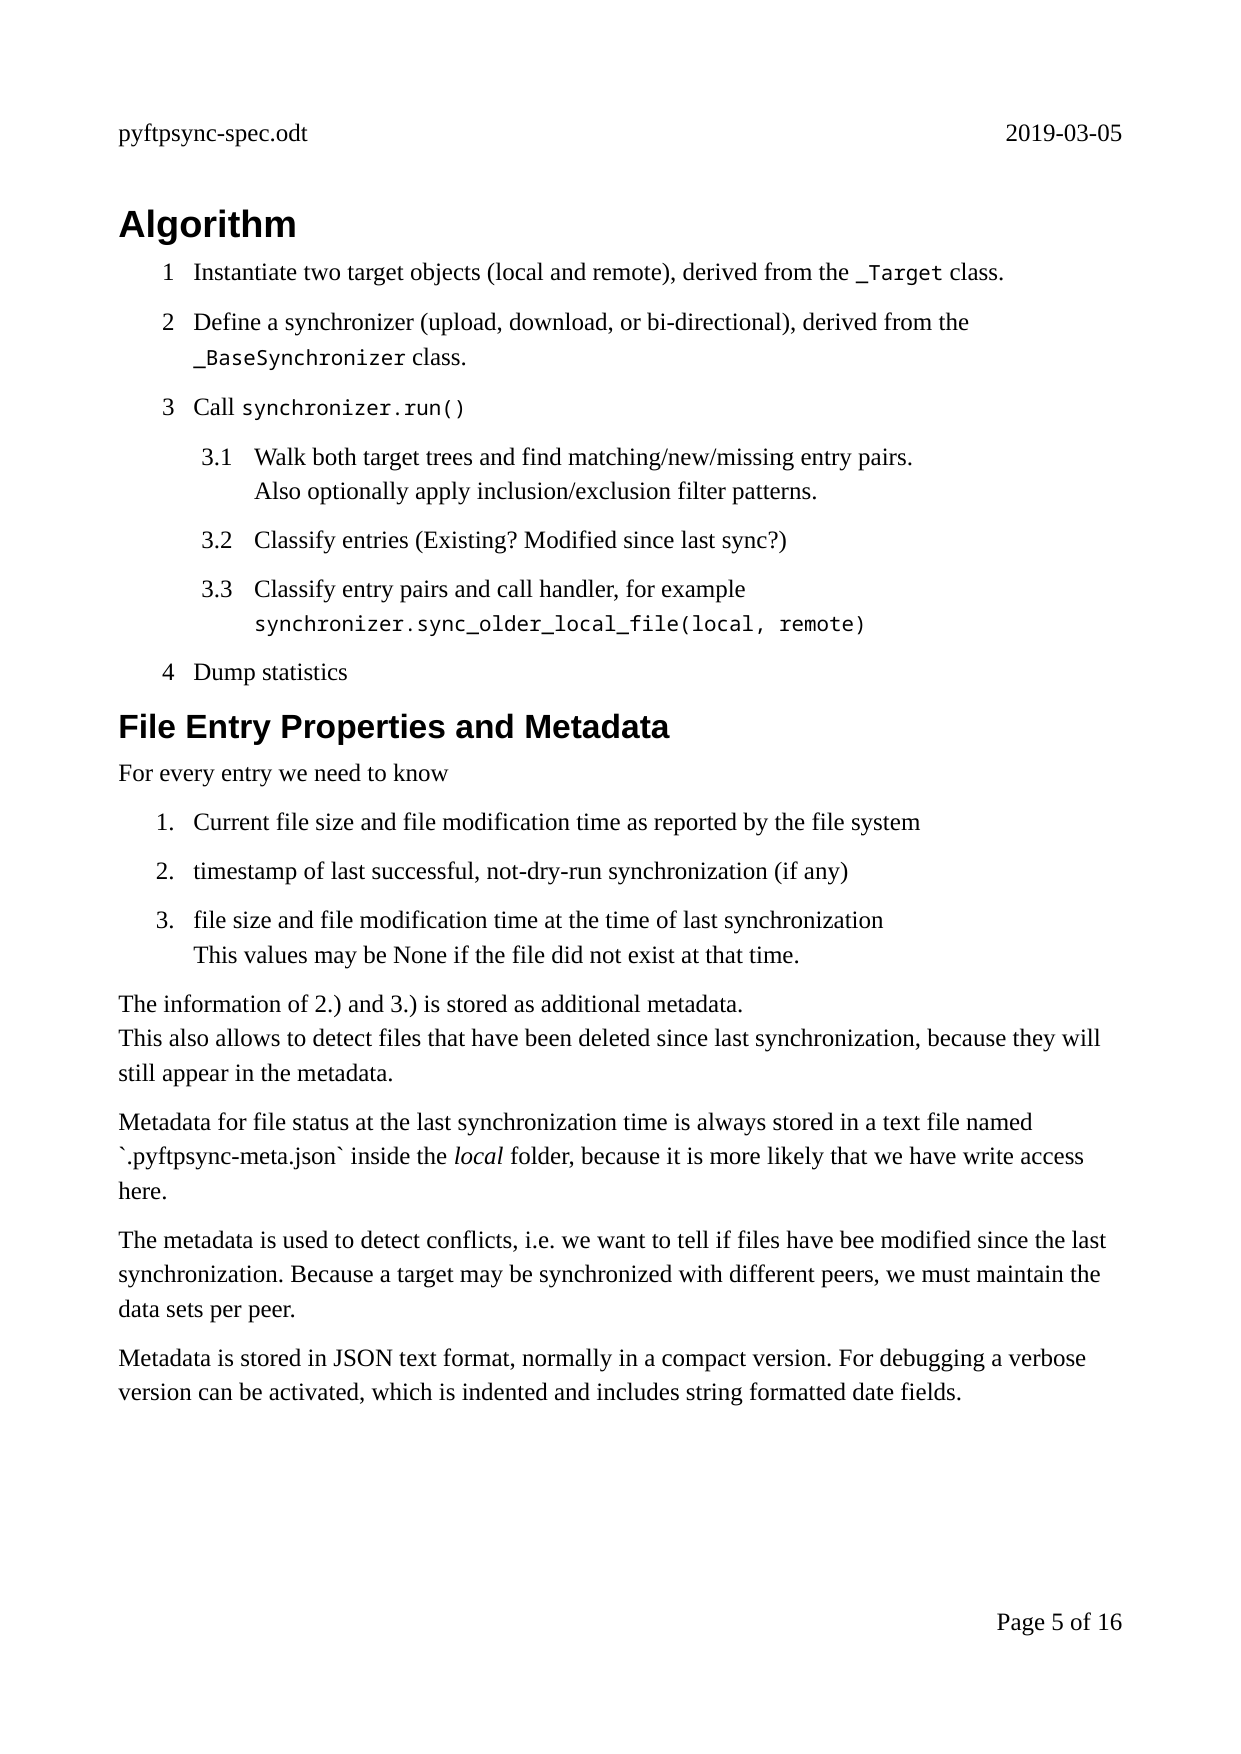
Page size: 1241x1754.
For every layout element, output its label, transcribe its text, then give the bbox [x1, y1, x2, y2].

list Define a synchronizer (upload, download, or bi-directional), derived from the _BaseSynchronizer class. [156, 307, 1122, 371]
list Instantiate two target objects (local and remote), derived from the _Target class. [156, 257, 1122, 287]
subtitle File Entry Properties and Metadata [118, 707, 1122, 746]
list Classify entry pairs and call handler, for example synchronizer.sync_older_local_file(local, remote) [195, 574, 1122, 637]
list Classify entries (Existing? Modified since last sync?) [195, 525, 1122, 554]
text Metadata for file status at the last synchronization time is always stored in a text file named `.pyftpsync-meta.json` inside the local folder, because it is more likely that we have write access here. [118, 1107, 1122, 1204]
list Dump statistics [156, 657, 1122, 686]
list file size and file modification time at the time of last synchronization This values may be None if the file did not exist at that time. [156, 905, 1122, 968]
list Call synchronizer.run() [156, 392, 1122, 421]
list Current file size and file modification time as reported by the file system [156, 807, 1122, 836]
text The metadata is used to detect conflicts, i.e. we want to tell if files have bee modified since the last synchronization. Because a target may be synchronized with different peers, we must maintain the data sets per peer. [118, 1225, 1122, 1322]
list timestamp of last successful, not-dry-run synchronization (if any) [156, 856, 1122, 885]
text The information of 2.) and 3.) is stored as additional metadata. This also allows to detect files that have been deleted since last synchronization, because they will still appear in the metadata. [118, 989, 1122, 1086]
list Walk both target trees and find matching/new/missing entry pairs. Also optionally apply inclusion/exclusion filter patterns. [195, 442, 1122, 505]
text Metadata is stored in JSON text format, normally in a compact version. For debugging a verbose version can be activated, which is indented and includes string formatted date fields. [118, 1343, 1122, 1406]
text For every entry we need to know [118, 758, 1122, 787]
subtitle Algorithm [118, 201, 1122, 245]
